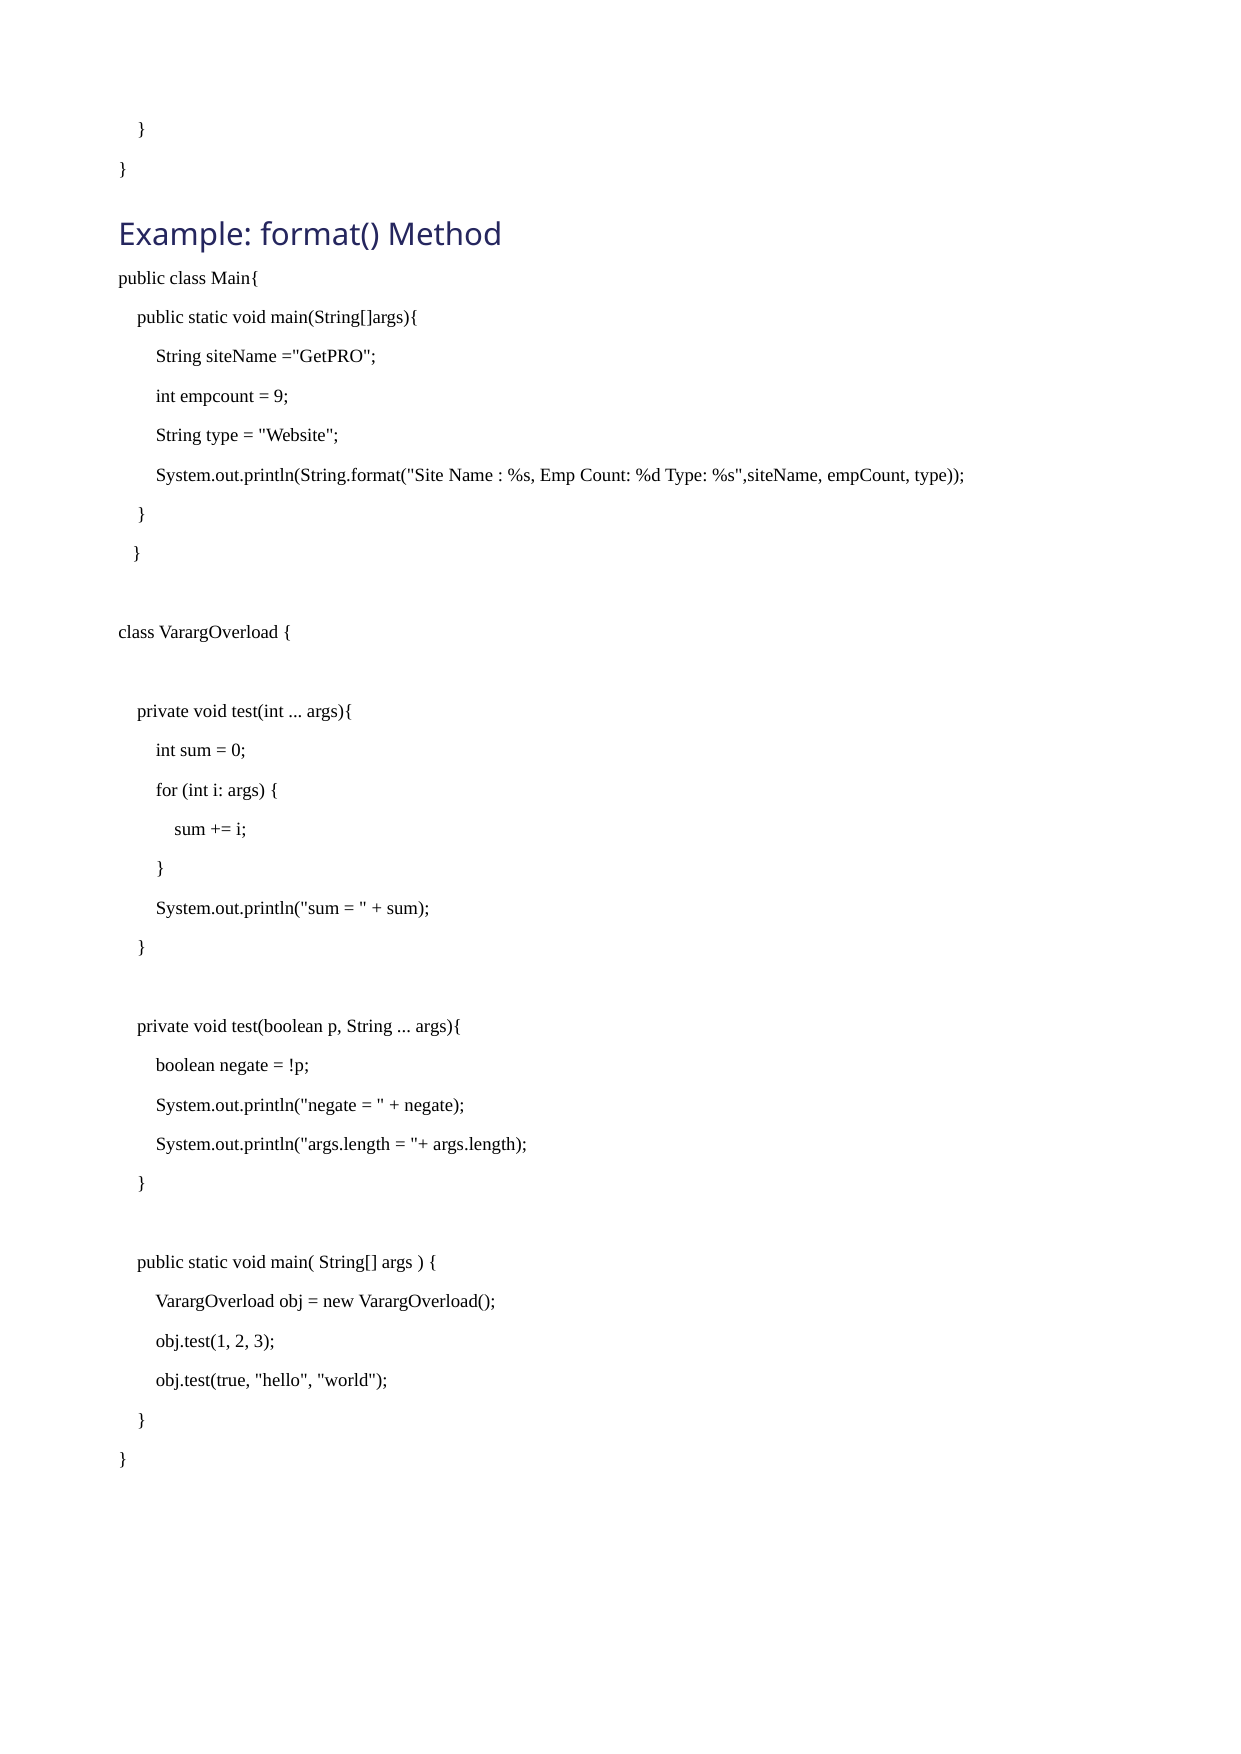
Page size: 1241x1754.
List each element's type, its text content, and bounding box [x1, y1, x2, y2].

text int empcount = 9; [118, 385, 1122, 406]
text String type = "Website"; [118, 424, 1122, 446]
text System.out.println("negate = " + negate); [118, 1093, 1122, 1115]
text String siteName ="GetPRO"; [118, 345, 1122, 367]
text obj.test(1, 2, 3); [118, 1330, 1122, 1351]
text public static void main(String[]args){ [118, 306, 1122, 327]
text public class Main{ [118, 267, 1122, 288]
text } [118, 857, 1122, 879]
text } [118, 936, 1122, 957]
text obj.test(true, "hello", "world"); [118, 1369, 1122, 1391]
text } [118, 542, 1122, 564]
text } [118, 503, 1122, 524]
text System.out.println(String.format("Site Name : %s, Emp Count: %d Type: %s",siteName, empCount, type)); [118, 463, 1122, 485]
text int sum = 0; [118, 739, 1122, 761]
text } [118, 1448, 1122, 1469]
text class VarargOverload { [118, 621, 1122, 642]
text VarargOverload obj = new VarargOverload(); [118, 1290, 1122, 1312]
text private void test(boolean p, String ... args){ [118, 1015, 1122, 1036]
text boolean negate = !p; [118, 1054, 1122, 1076]
text System.out.println("args.length = "+ args.length); [118, 1133, 1122, 1154]
text for (int i: args) { [118, 778, 1122, 800]
text System.out.println("sum = " + sum); [118, 897, 1122, 918]
text public static void main( String[] args ) { [118, 1251, 1122, 1272]
text private void test(int ... args){ [118, 700, 1122, 721]
text sum += i; [118, 818, 1122, 839]
text } [118, 1408, 1122, 1430]
text } [118, 1172, 1122, 1194]
text } [118, 157, 1122, 179]
text } [118, 118, 1122, 140]
subtitle Example: format() Method [118, 211, 1122, 254]
